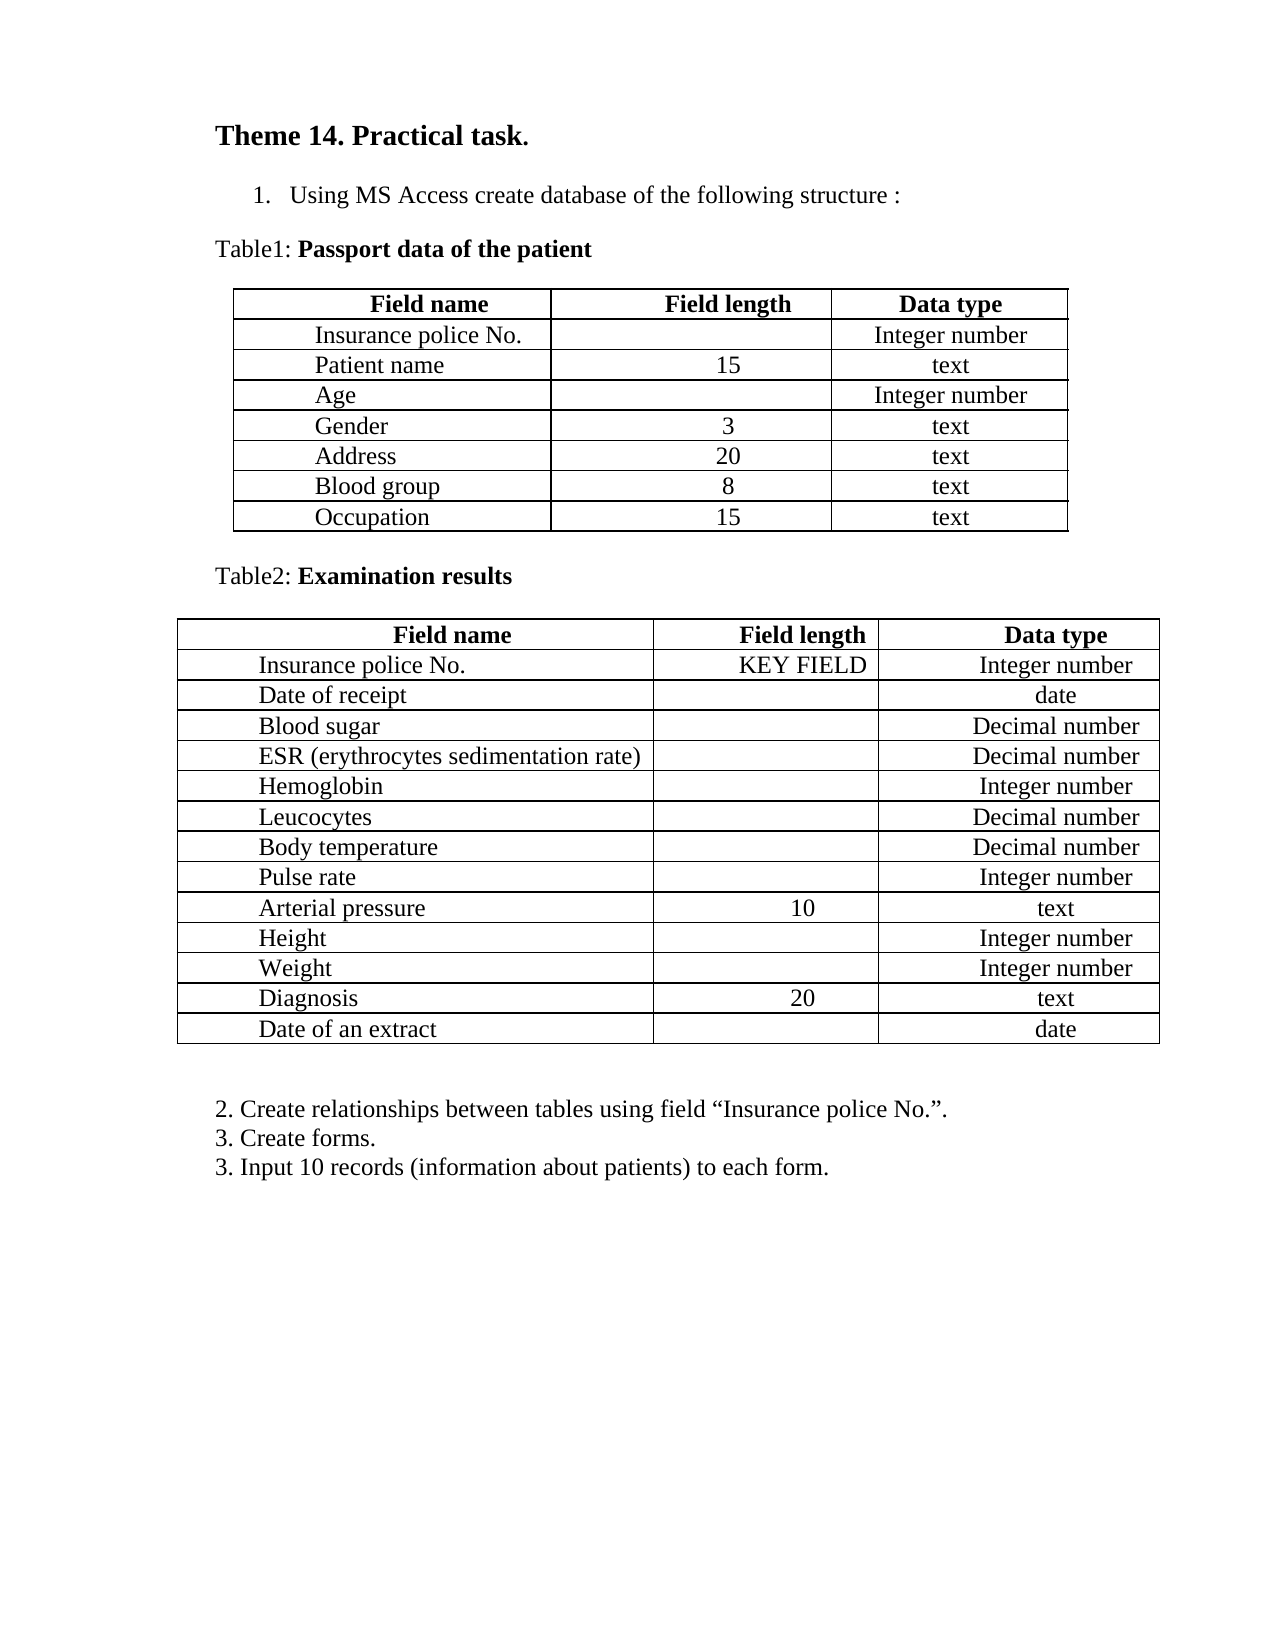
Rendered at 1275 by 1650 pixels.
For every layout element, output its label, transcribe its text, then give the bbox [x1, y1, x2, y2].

table_cell Gender [234, 411, 550, 439]
table_cell Decimal number [879, 741, 1159, 770]
table_cell Integer number [879, 650, 1159, 679]
table_cell Integer number [832, 320, 1067, 348]
table_cell date [879, 681, 1159, 709]
list Using MS Access create database of the following structure : [214, 180, 1186, 209]
table_cell 20 [654, 984, 878, 1012]
table_cell Decimal number [879, 832, 1159, 861]
table_cell 8 [552, 471, 831, 500]
table_header Field length [654, 620, 878, 648]
table_cell [552, 381, 831, 409]
table_header Field name [234, 290, 550, 318]
table_cell Blood group [234, 471, 550, 500]
table_cell [654, 953, 878, 982]
table_cell Decimal number [879, 802, 1159, 830]
table_cell date [879, 1014, 1159, 1043]
table_header Data type [832, 290, 1067, 318]
table_cell Arterial pressure [178, 893, 653, 921]
table_cell Date of an extract [178, 1014, 653, 1043]
table_cell 10 [654, 893, 878, 921]
table_cell Integer number [879, 771, 1159, 800]
table_cell ESR (erythrocytes sedimentation rate) [178, 741, 653, 770]
table_cell Patient name [234, 350, 550, 379]
table_cell text [832, 350, 1067, 379]
table_cell [654, 802, 878, 830]
table_cell [552, 320, 831, 348]
table_cell Weight [178, 953, 653, 982]
table_cell text [832, 502, 1067, 530]
table_cell Address [234, 441, 550, 470]
table_cell text [879, 893, 1159, 921]
text 3. Create forms. [177, 1123, 1186, 1152]
table_cell Integer number [832, 381, 1067, 409]
table_cell [654, 741, 878, 770]
text 2. Create relationships between tables using field “Insurance police No.”. [177, 1094, 1186, 1123]
table_cell KEY FIELD [654, 650, 878, 679]
table_cell 15 [552, 502, 831, 530]
table_cell Leucocytes [178, 802, 653, 830]
table_cell Body temperature [178, 832, 653, 861]
table_cell Hemoglobin [178, 771, 653, 800]
table_cell Diagnosis [178, 984, 653, 1012]
table_cell Date of receipt [178, 681, 653, 709]
table_cell [654, 832, 878, 861]
table_header Field length [552, 290, 831, 318]
table_cell 20 [552, 441, 831, 470]
table_cell Insurance police No. [178, 650, 653, 679]
table_cell text [832, 441, 1067, 470]
table_cell [654, 1014, 878, 1043]
table_cell Blood sugar [178, 711, 653, 739]
table_cell Height [178, 923, 653, 952]
table_header Data type [879, 620, 1159, 648]
table_cell 15 [552, 350, 831, 379]
text Table1: Passport data of the patient [177, 234, 1186, 263]
table_cell Decimal number [879, 711, 1159, 739]
subtitle Theme 14. Practical task. [177, 118, 1186, 152]
text 3. Input 10 records (information about patients) to each form. [177, 1152, 1186, 1180]
text Table2: Examination results [177, 561, 1186, 589]
table_cell text [832, 411, 1067, 439]
table_cell [654, 711, 878, 739]
table_cell Insurance police No. [234, 320, 550, 348]
table_cell text [832, 471, 1067, 500]
table_cell text [879, 984, 1159, 1012]
table_cell [654, 862, 878, 891]
table_cell Integer number [879, 953, 1159, 982]
table_cell 3 [552, 411, 831, 439]
table_cell [654, 681, 878, 709]
table_header Field name [178, 620, 653, 648]
table_cell Pulse rate [178, 862, 653, 891]
table_cell [654, 923, 878, 952]
table_cell Occupation [234, 502, 550, 530]
table_cell [654, 771, 878, 800]
table_cell Integer number [879, 862, 1159, 891]
table_cell Integer number [879, 923, 1159, 952]
table_cell Age [234, 381, 550, 409]
